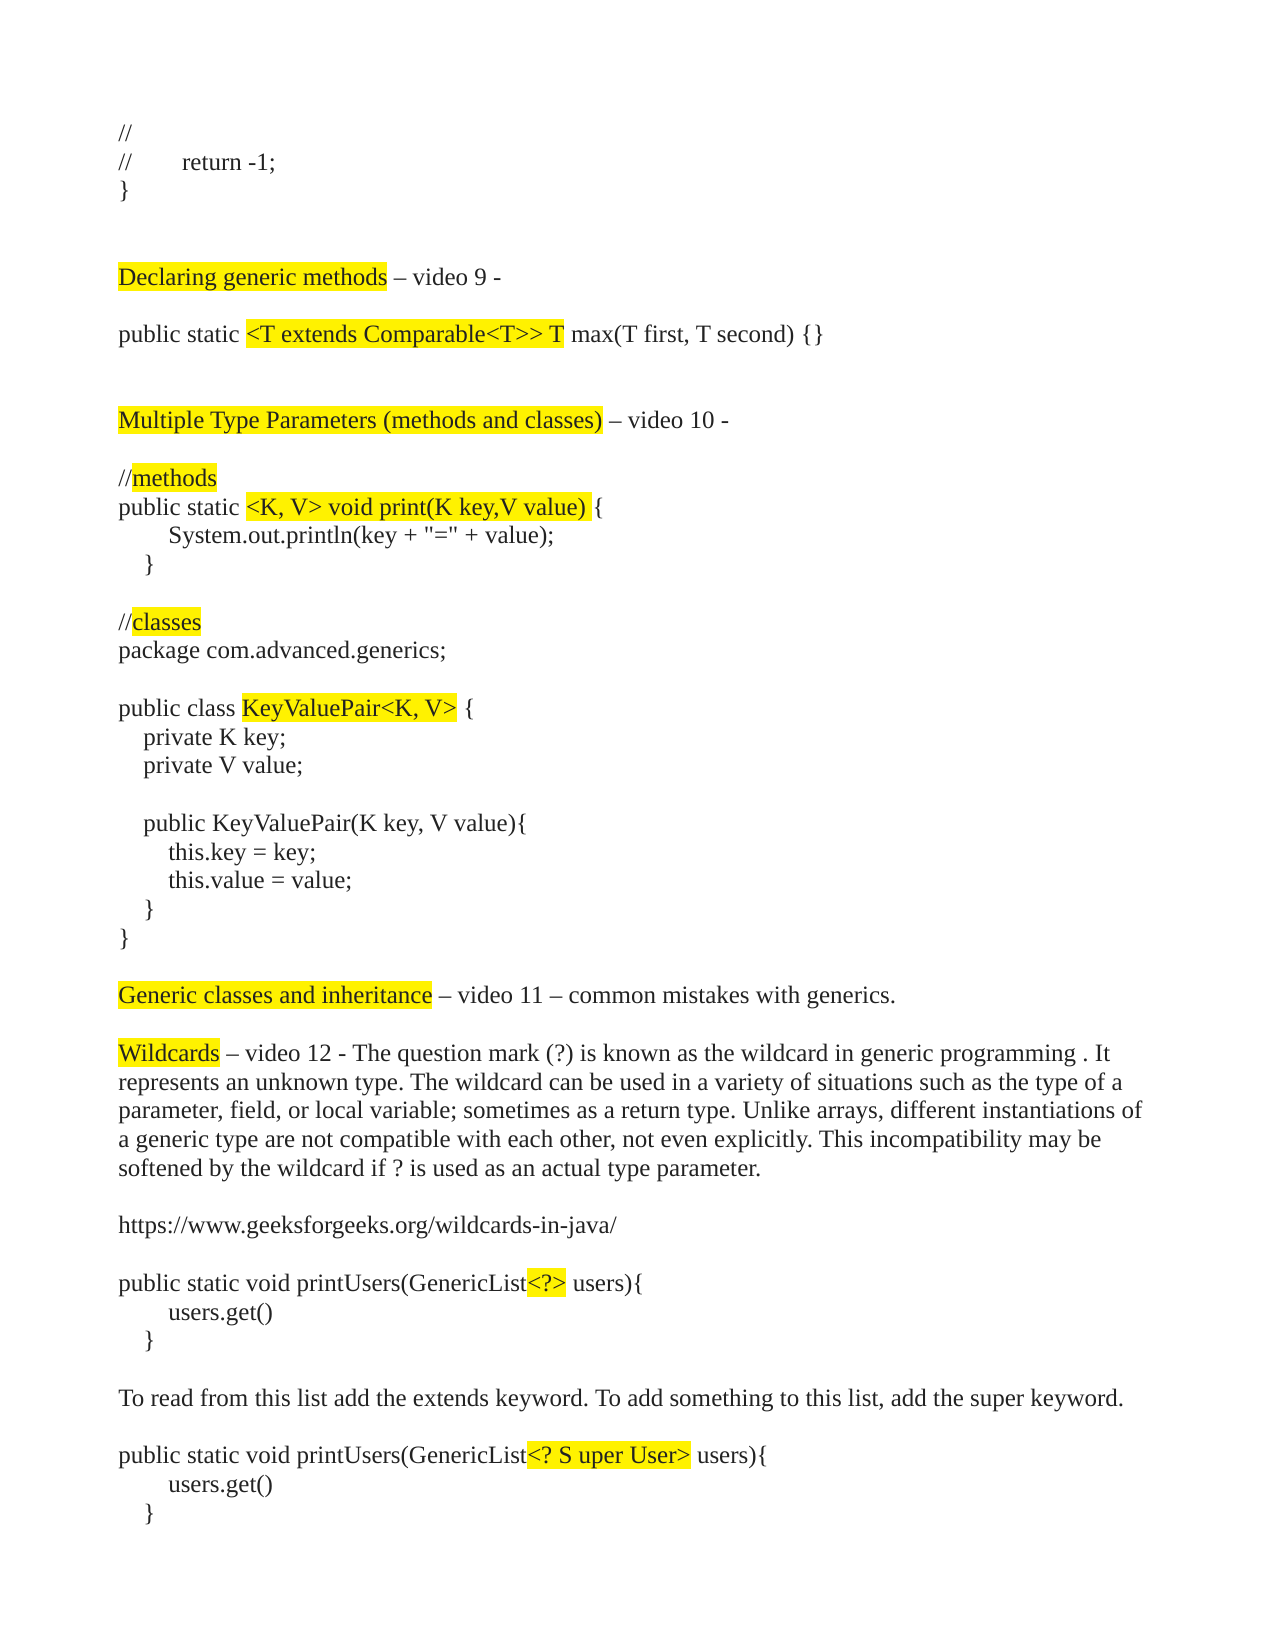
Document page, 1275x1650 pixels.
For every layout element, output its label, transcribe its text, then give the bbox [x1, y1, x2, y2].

text To read from this list add the extends keyword. To add something to this list, add the super keyword. [118, 1383, 1157, 1412]
text Wildcards – video 12 - The question mark (?) is known as the wildcard in generic programming . It represents an unknown type. The wildcard can be used in a variety of situations such as the type of a parameter, field, or local variable; sometimes as a return type. Unlike arrays, different instantiations of a generic type are not compatible with each other, not even explicitly. This incompatibility may be softened by the wildcard if ? is used as an actual type parameter. [118, 1038, 1157, 1182]
text public class KeyValuePair<K, V> { [118, 693, 1157, 722]
text //classes [118, 607, 1157, 636]
text users.get() [118, 1297, 1157, 1326]
text public KeyValuePair(K key, V value){ [118, 808, 1157, 837]
text Generic classes and inheritance – video 11 – common mistakes with generics. [118, 981, 1157, 1009]
text public static void printUsers(GenericList<?> users){ [118, 1268, 1157, 1297]
text } [118, 923, 1157, 952]
text public static <K, V> void print(K key,V value) { [118, 492, 1157, 521]
text Declaring generic methods – video 9 - [118, 262, 1157, 291]
text //methods [118, 463, 1157, 492]
text private V value; [118, 751, 1157, 779]
text users.get() [118, 1469, 1157, 1498]
text https://www.geeksforgeeks.org/wildcards-in-java/ [118, 1211, 1157, 1239]
text this.value = value; [118, 866, 1157, 894]
text Multiple Type Parameters (methods and classes) – video 10 - [118, 406, 1157, 434]
text private K key; [118, 722, 1157, 751]
text // [118, 118, 1157, 147]
text package com.advanced.generics; [118, 636, 1157, 664]
text // return -1; [118, 147, 1157, 176]
text } [118, 1498, 1157, 1527]
text } [118, 176, 1157, 204]
text this.key = key; [118, 837, 1157, 866]
text public static <T extends Comparable<T>> T max(T first, T second) {} [118, 319, 1157, 348]
text } [118, 1326, 1157, 1354]
text } [118, 549, 1157, 578]
text public static void printUsers(GenericList<? S uper User> users){ [118, 1441, 1157, 1469]
text System.out.println(key + "=" + value); [118, 521, 1157, 549]
text } [118, 894, 1157, 923]
